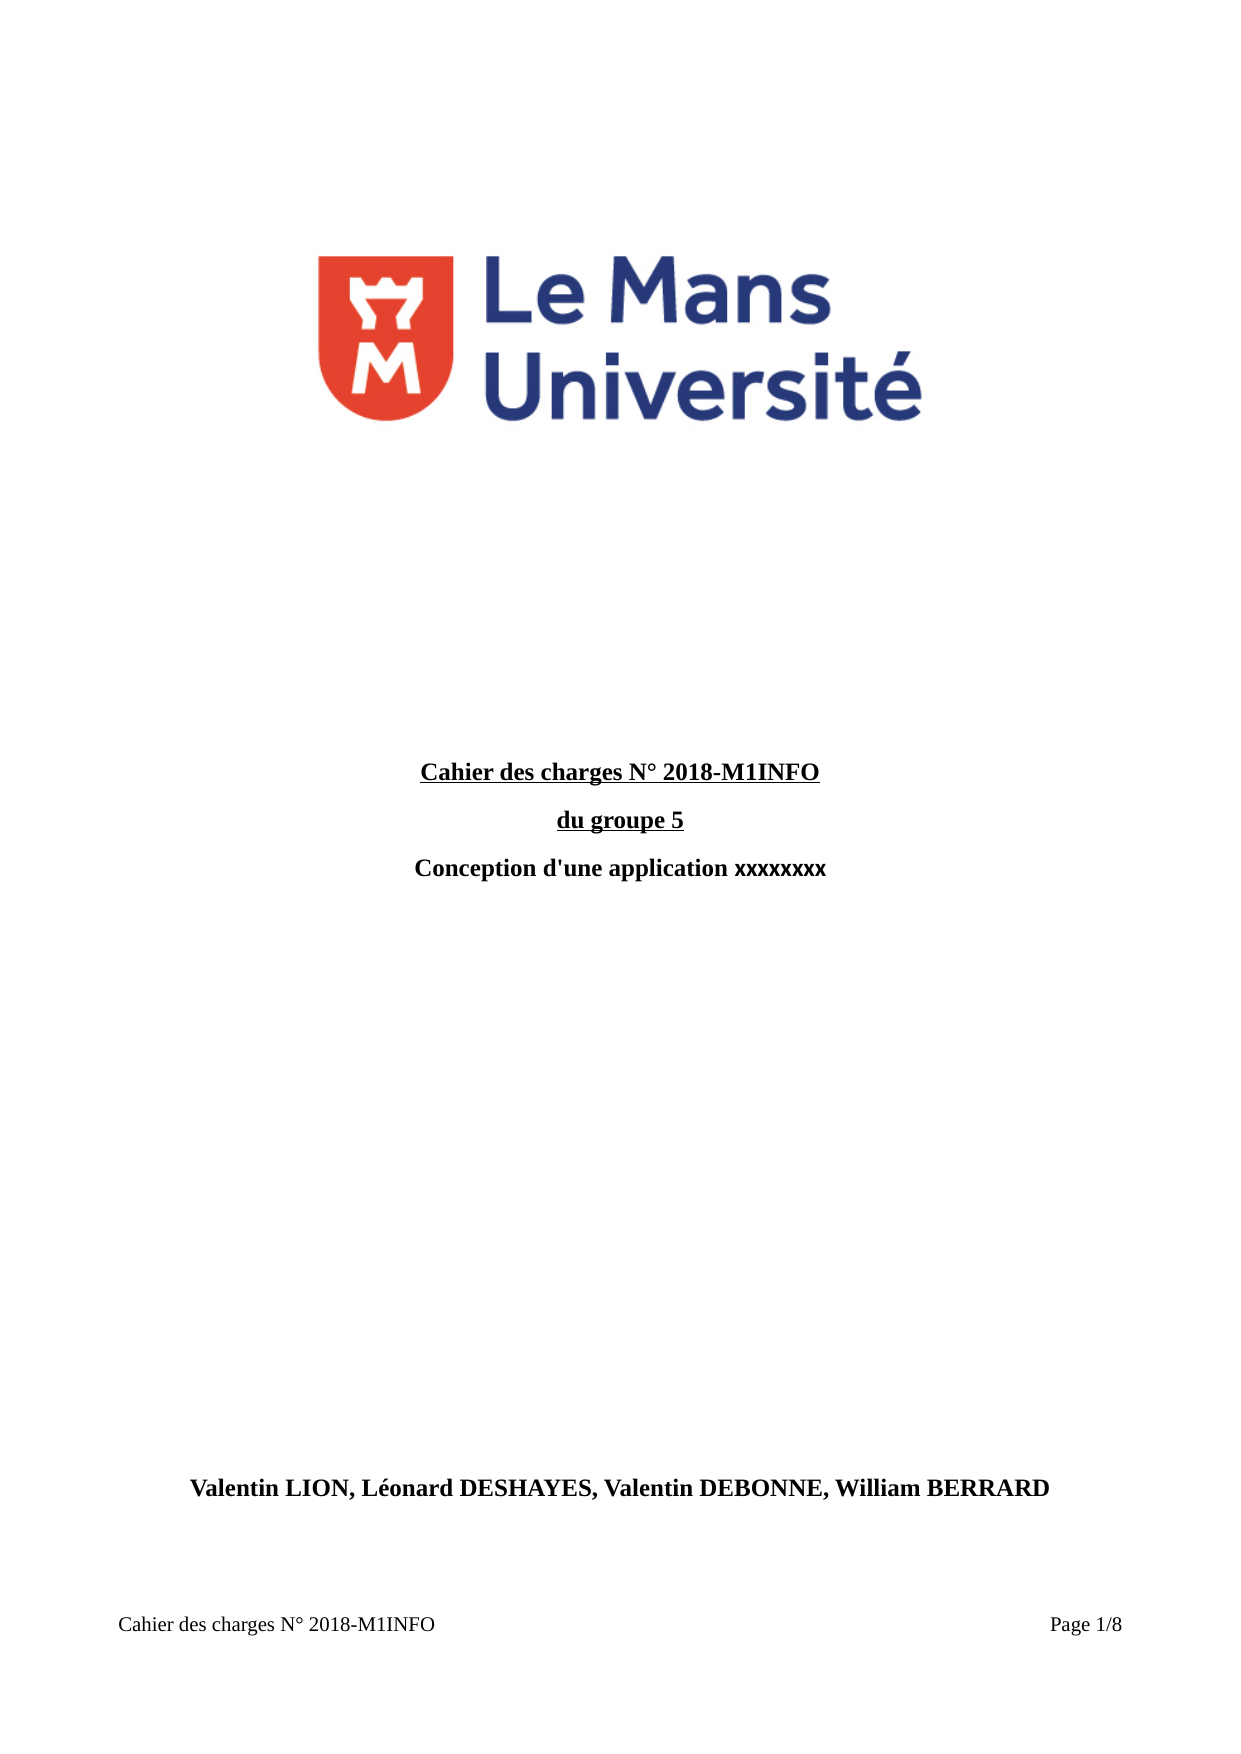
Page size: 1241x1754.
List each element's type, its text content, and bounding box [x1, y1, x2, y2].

text Valentin LION, Léonard DESHAYES, Valentin DEBONNE, William BERRARD [118, 1473, 1122, 1502]
text Cahier des charges N° 2018-M1INFO [118, 757, 1122, 786]
text du groupe 5 [118, 805, 1122, 833]
text Conception d'une application xxxxxxxx [118, 852, 1122, 883]
picture [273, 207, 967, 468]
